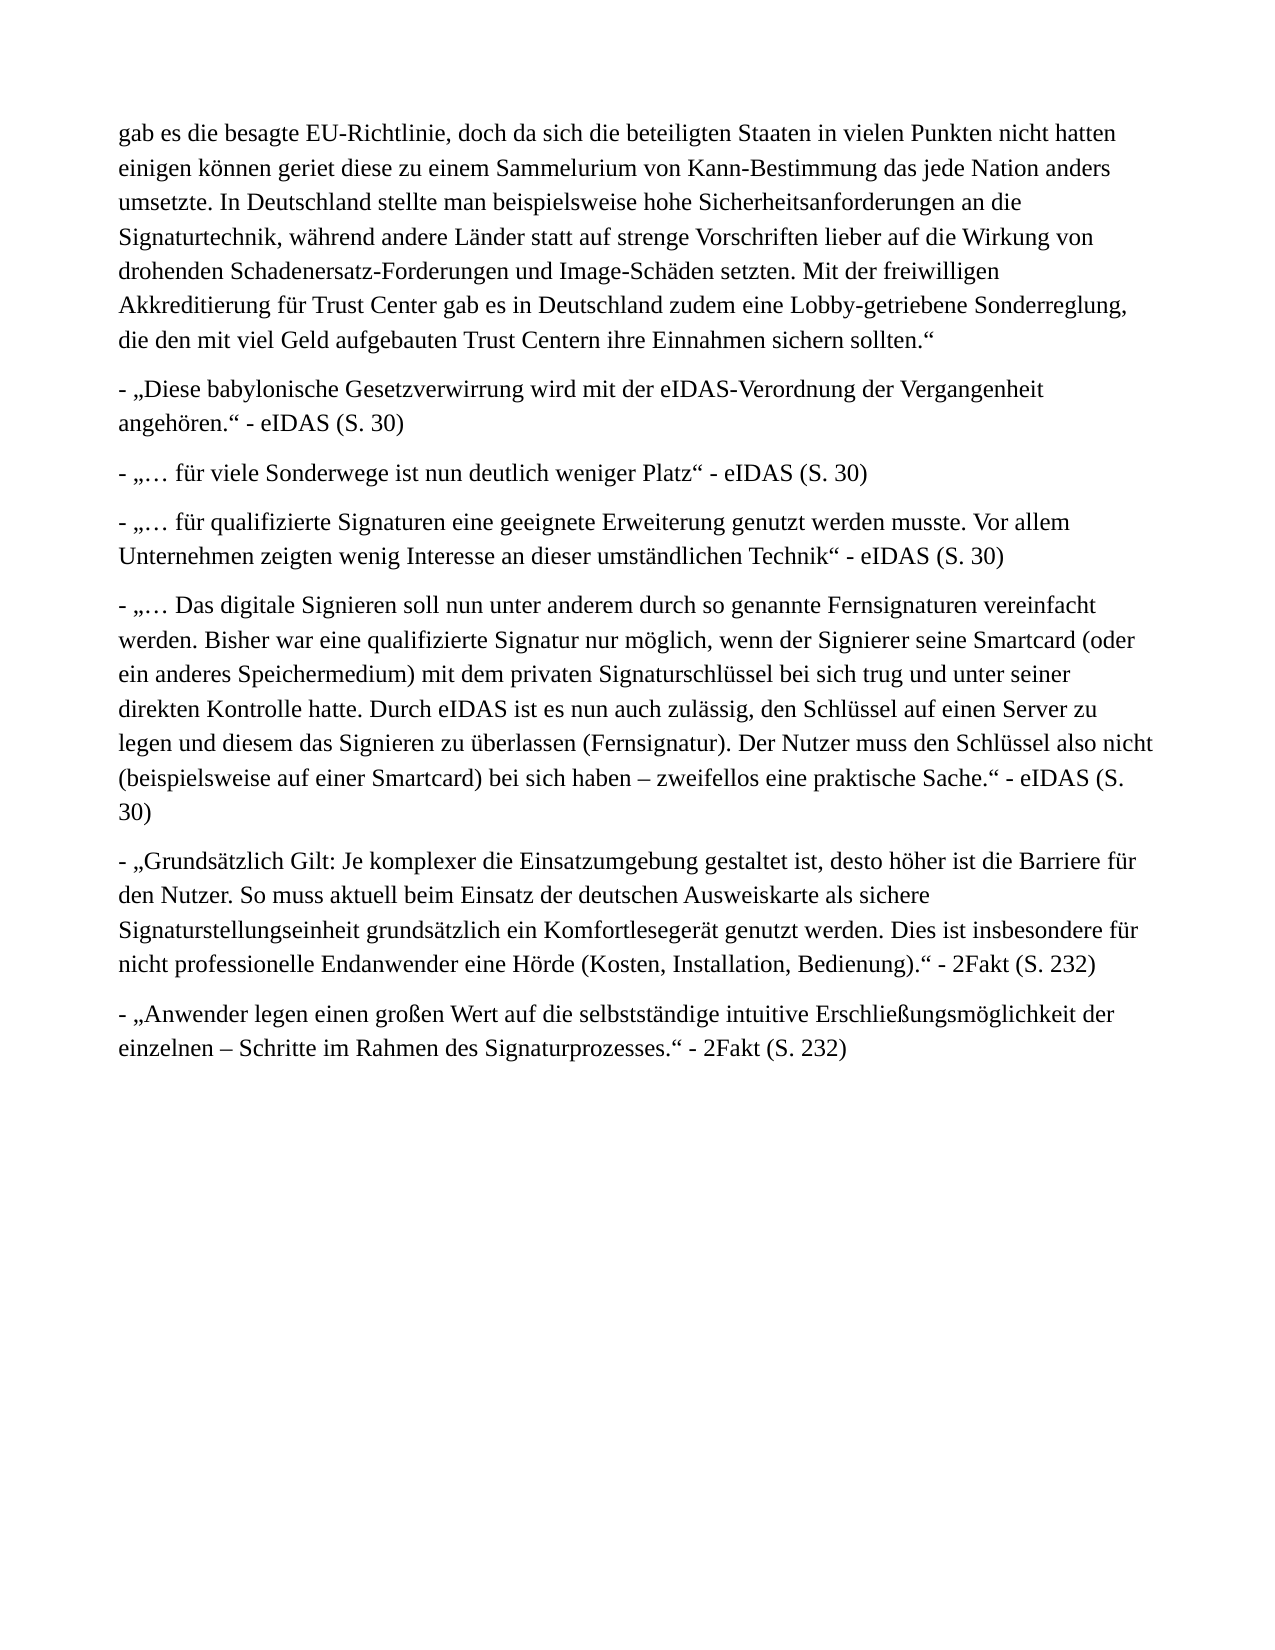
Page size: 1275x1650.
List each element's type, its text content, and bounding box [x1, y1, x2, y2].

text - „Grundsätzlich Gilt: Je komplexer die Einsatzumgebung gestaltet ist, desto höher ist die Barriere für den Nutzer. So muss aktuell beim Einsatz der deutschen Ausweiskarte als sichere Signaturstellungseinheit grundsätzlich ein Komfortlesegerät genutzt werden. Dies ist insbesondere für nicht professionelle Endanwender eine Hörde (Kosten, Installation, Bedienung).“ - 2Fakt (S. 232) [118, 846, 1157, 978]
text gab es die besagte EU-Richtlinie, doch da sich die beteiligten Staaten in vielen Punkten nicht hatten einigen können geriet diese zu einem Sammelurium von Kann-Bestimmung das jede Nation anders umsetzte. In Deutschland stellte man beispielsweise hohe Sicherheitsanforderungen an die Signaturtechnik, während andere Länder statt auf strenge Vorschriften lieber auf die Wirkung von drohenden Schadenersatz-Forderungen und Image-Schäden setzten. Mit der freiwilligen Akkreditierung für Trust Center gab es in Deutschland zudem eine Lobby-getriebene Sonderreglung, die den mit viel Geld aufgebauten Trust Centern ihre Einnahmen sichern sollten.“ [118, 118, 1157, 354]
text - „… Das digitale Signieren soll nun unter anderem durch so genannte Fernsignaturen vereinfacht werden. Bisher war eine qualifizierte Signatur nur möglich, wenn der Signierer seine Smartcard (oder ein anderes Speichermedium) mit dem privaten Signaturschlüssel bei sich trug und unter seiner direkten Kontrolle hatte. Durch eIDAS ist es nun auch zulässig, den Schlüssel auf einen Server zu legen und diesem das Signieren zu überlassen (Fernsignatur). Der Nutzer muss den Schlüssel also nicht (beispielsweise auf einer Smartcard) bei sich haben – zweifellos eine praktische Sache.“ - eIDAS (S. 30) [118, 590, 1157, 826]
text - „… für qualifizierte Signaturen eine geeignete Erweiterung genutzt werden musste. Vor allem Unternehmen zeigten wenig Interesse an dieser umständlichen Technik“ - eIDAS (S. 30) [118, 507, 1157, 570]
text - „Diese babylonische Gesetzverwirrung wird mit der eIDAS-Verordnung der Vergangenheit angehören.“ - eIDAS (S. 30) [118, 374, 1157, 437]
text - „Anwender legen einen großen Wert auf die selbstständige intuitive Erschließungsmöglichkeit der einzelnen – Schritte im Rahmen des Signaturprozesses.“ - 2Fakt (S. 232) [118, 999, 1157, 1062]
text - „… für viele Sonderwege ist nun deutlich weniger Platz“ - eIDAS (S. 30) [118, 458, 1157, 486]
